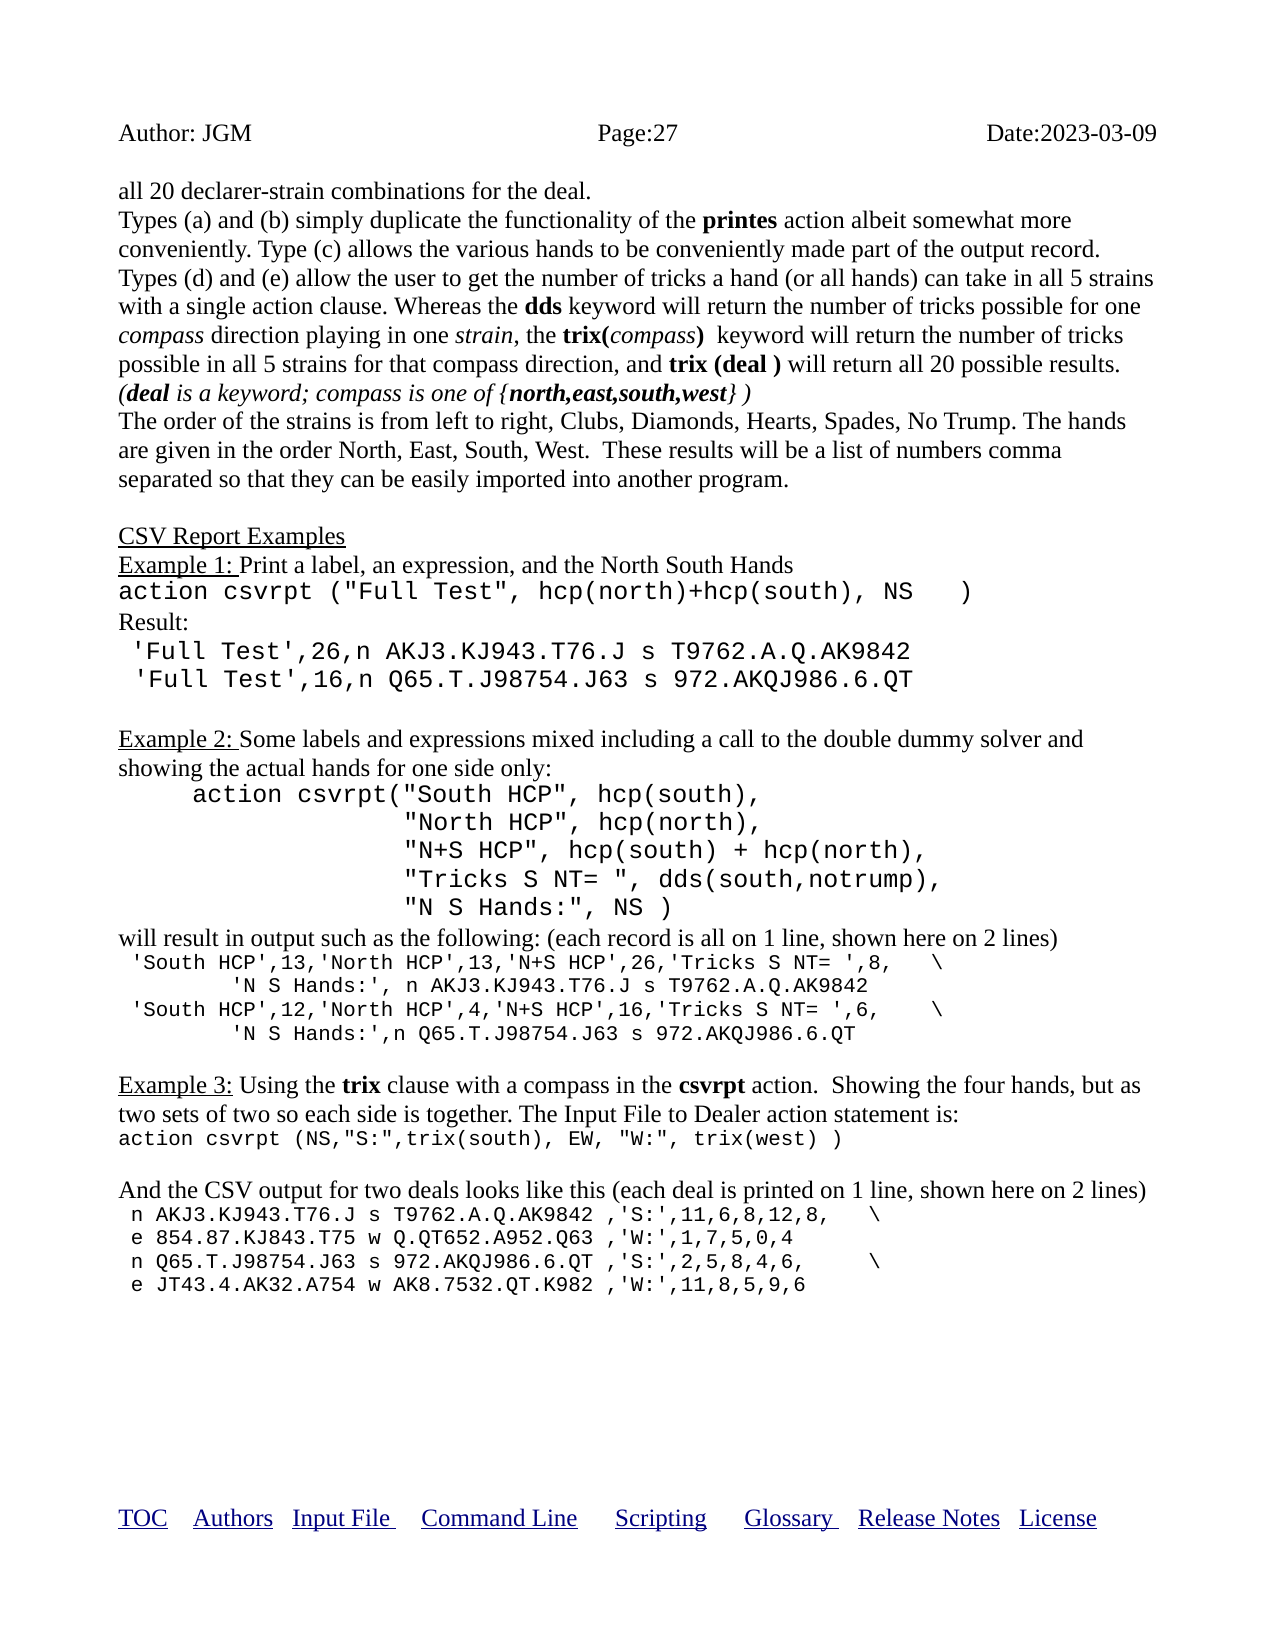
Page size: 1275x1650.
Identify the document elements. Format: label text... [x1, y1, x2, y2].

text 'Full Test',26,n AKJ3.KJ943.T76.J s T9762.A.Q.AK9842 [118, 636, 1157, 667]
text Example 3: Using the trix clause with a compass in the csvrpt action. Showing the four hands, but as two sets of two so each side is together. The Input File to Dealer action statement is: [118, 1070, 1157, 1127]
text e JT43.4.AK32.A754 w AK8.7532.QT.K982 ,'W:',11,8,5,9,6 [118, 1274, 1157, 1298]
text 'N S Hands:', n AKJ3.KJ943.T76.J s T9762.A.Q.AK9842 [118, 975, 1157, 999]
text all 20 declarer-strain combinations for the deal. [118, 176, 1157, 205]
text The order of the strains is from left to right, Clubs, Diamonds, Hearts, Spades, No Trump. The hands are given in the order North, East, South, West. These results will be a list of numbers comma separated so that they can be easily imported into another program. [118, 406, 1157, 493]
text will result in output such as the following: (each record is all on 1 line, shown here on 2 lines) [118, 923, 1157, 952]
text And the CSV output for two deals looks like this (each deal is printed on 1 line, shown here on 2 lines) [118, 1175, 1157, 1203]
text action csvrpt (NS,"S:",trix(south), EW, "W:", trix(west) ) [118, 1127, 1157, 1151]
text CSV Report Examples [118, 521, 1157, 550]
text e 854.87.KJ843.T75 w Q.QT652.A952.Q63 ,'W:',1,7,5,0,4 [118, 1227, 1157, 1251]
text "N S Hands:", NS ) [118, 895, 1157, 923]
text Result: [118, 607, 1157, 636]
text Types (a) and (b) simply duplicate the functionality of the printes action albeit somewhat more conveniently. Type (c) allows the various hands to be conveniently made part of the output record. Types (d) and (e) allow the user to get the number of tricks a hand (or all hands) can take in all 5 strains with a single action clause. Whereas the dds keyword will return the number of tricks possible for one compass direction playing in one strain, the trix(compass) keyword will return the number of tricks possible in all 5 strains for that compass direction, and trix (deal ) will return all 20 possible results. (deal is a keyword; compass is one of {north,east,south,west} ) [118, 205, 1157, 406]
text action csvrpt ("Full Test", hcp(north)+hcp(south), NS ) [118, 579, 1157, 607]
text 'N S Hands:',n Q65.T.J98754.J63 s 972.AKQJ986.6.QT [118, 1023, 1157, 1046]
text n AKJ3.KJ943.T76.J s T9762.A.Q.AK9842 ,'S:',11,6,8,12,8, \ [118, 1203, 1157, 1227]
text "N+S HCP", hcp(south) + hcp(north), [118, 838, 1157, 866]
text Example 1: Print a label, an expression, and the North South Hands [118, 550, 1157, 579]
text "Tricks S NT= ", dds(south,notrump), [118, 866, 1157, 895]
text 'Full Test',16,n Q65.T.J98754.J63 s 972.AKQJ986.6.QT [118, 667, 1157, 695]
text Example 2: Some labels and expressions mixed including a call to the double dummy solver and showing the actual hands for one side only: [118, 724, 1157, 781]
text 'South HCP',13,'North HCP',13,'N+S HCP',26,'Tricks S NT= ',8, \ [118, 952, 1157, 975]
text n Q65.T.J98754.J63 s 972.AKQJ986.6.QT ,'S:',2,5,8,4,6, \ [118, 1251, 1157, 1274]
text "North HCP", hcp(north), [118, 810, 1157, 838]
text 'South HCP',12,'North HCP',4,'N+S HCP',16,'Tricks S NT= ',6, \ [118, 999, 1157, 1023]
text action csvrpt("South HCP", hcp(south), [118, 781, 1157, 810]
